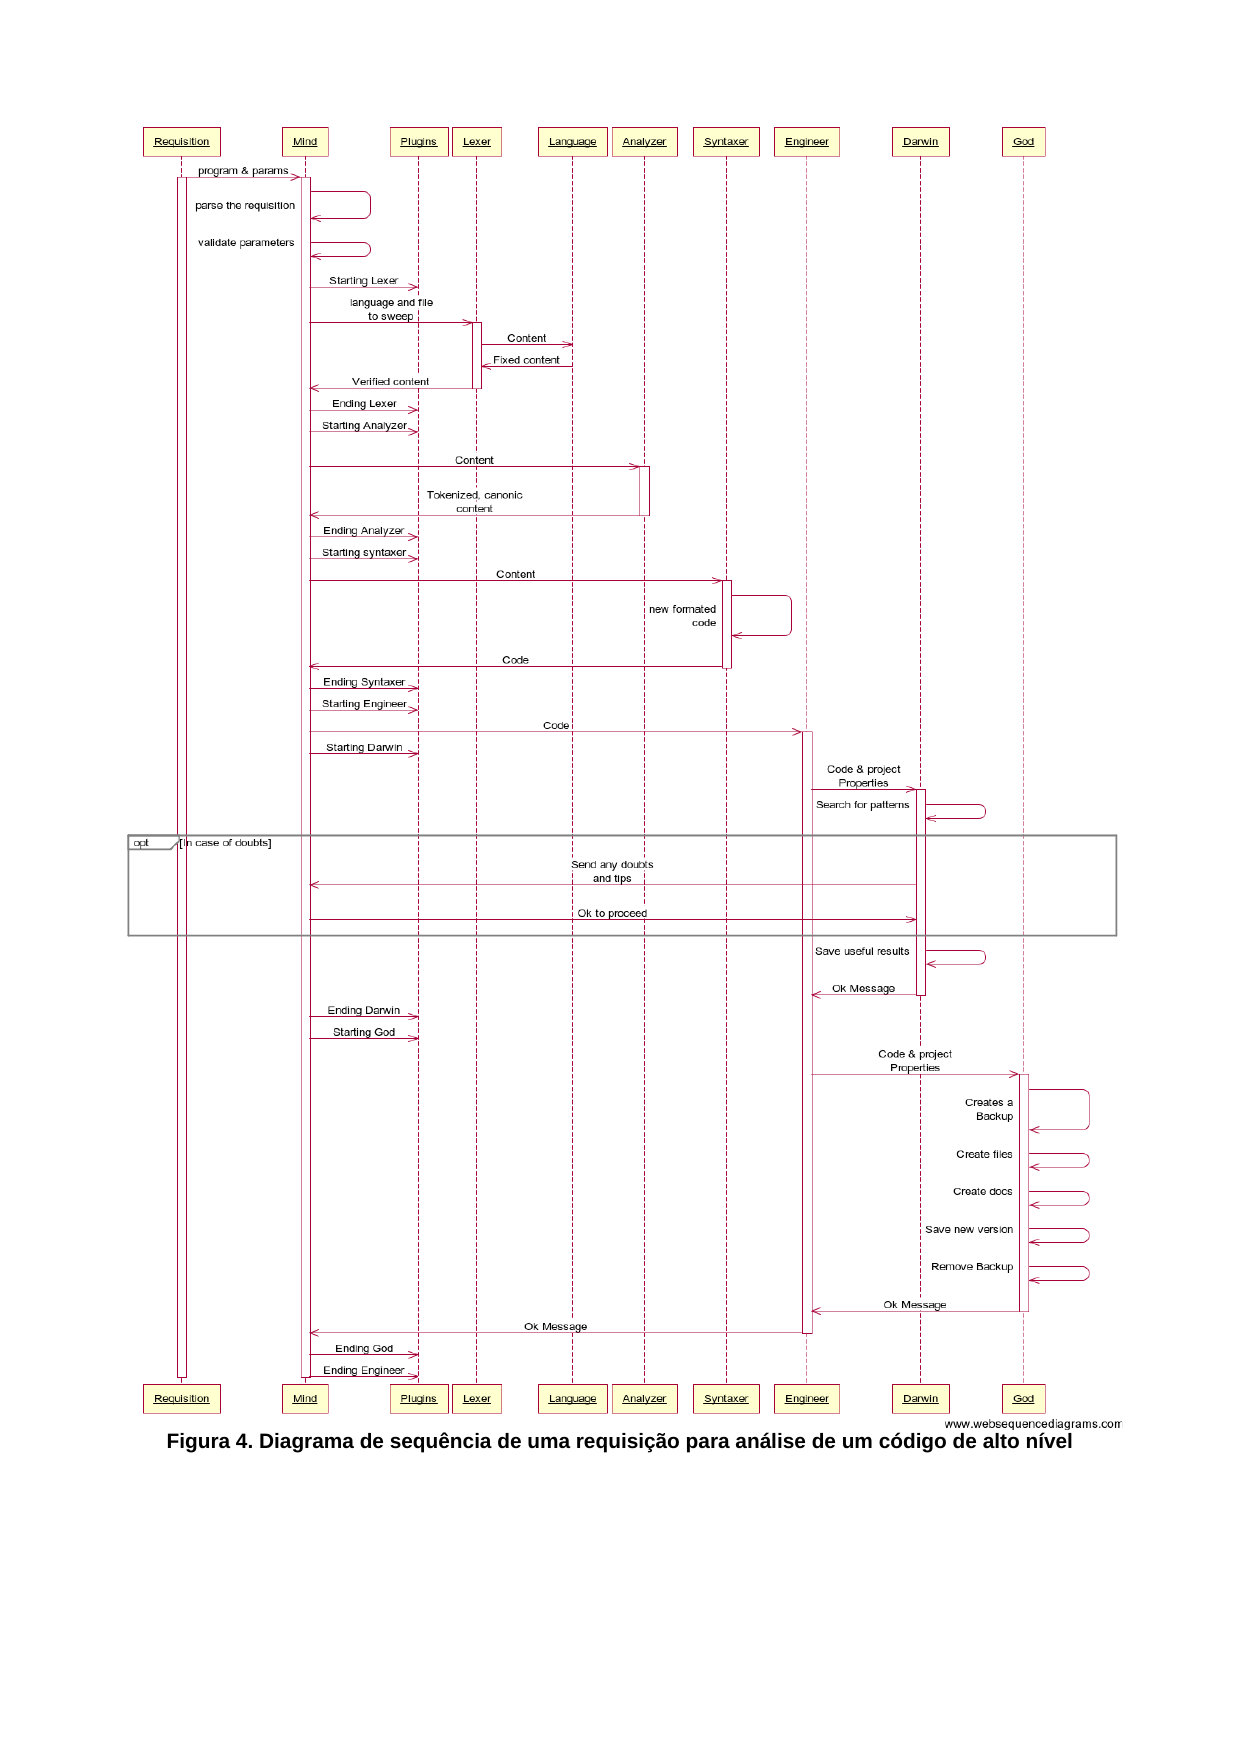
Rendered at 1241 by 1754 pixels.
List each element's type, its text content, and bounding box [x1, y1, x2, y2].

picture [118, 118, 1123, 1430]
text Figura 4. Diagrama de sequência de uma requisição para análise de um código de alto nível [118, 1430, 1122, 1453]
